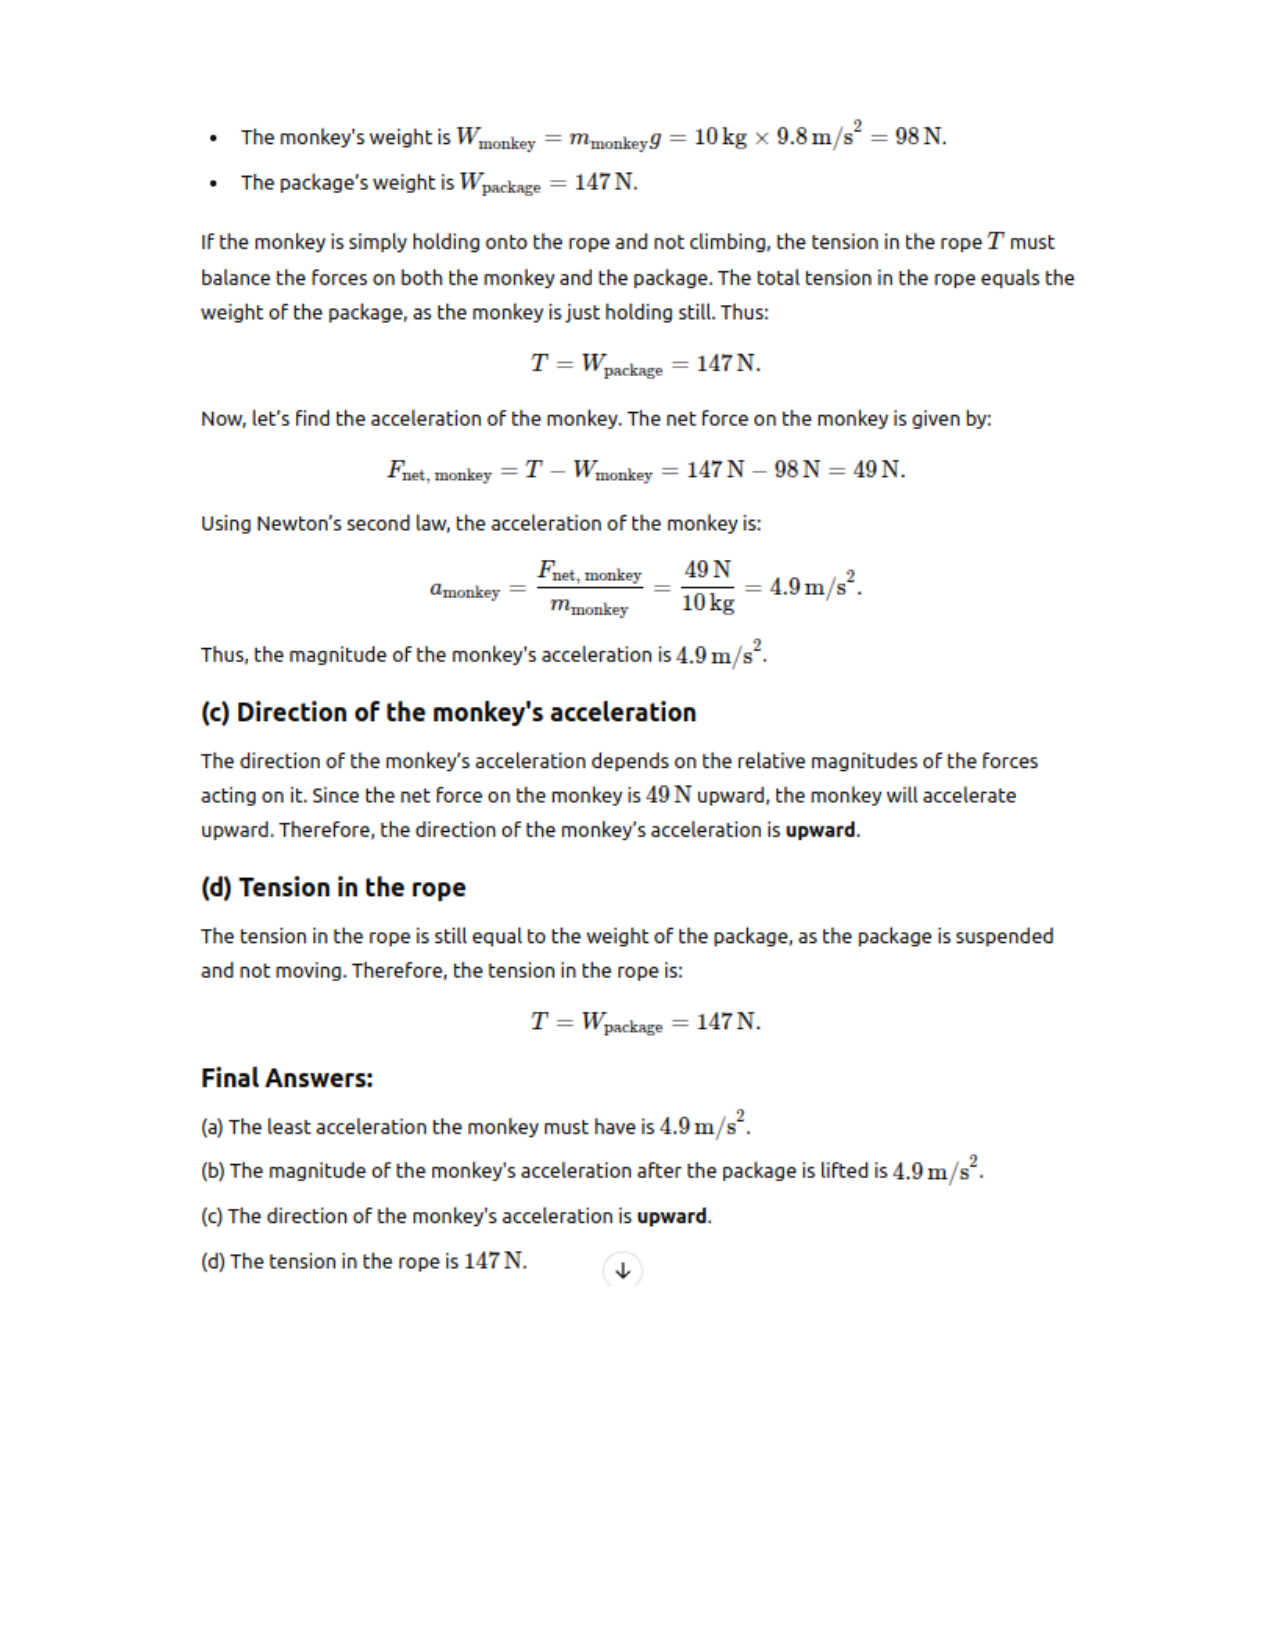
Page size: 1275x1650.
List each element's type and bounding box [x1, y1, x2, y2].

picture [187, 118, 1088, 1286]
